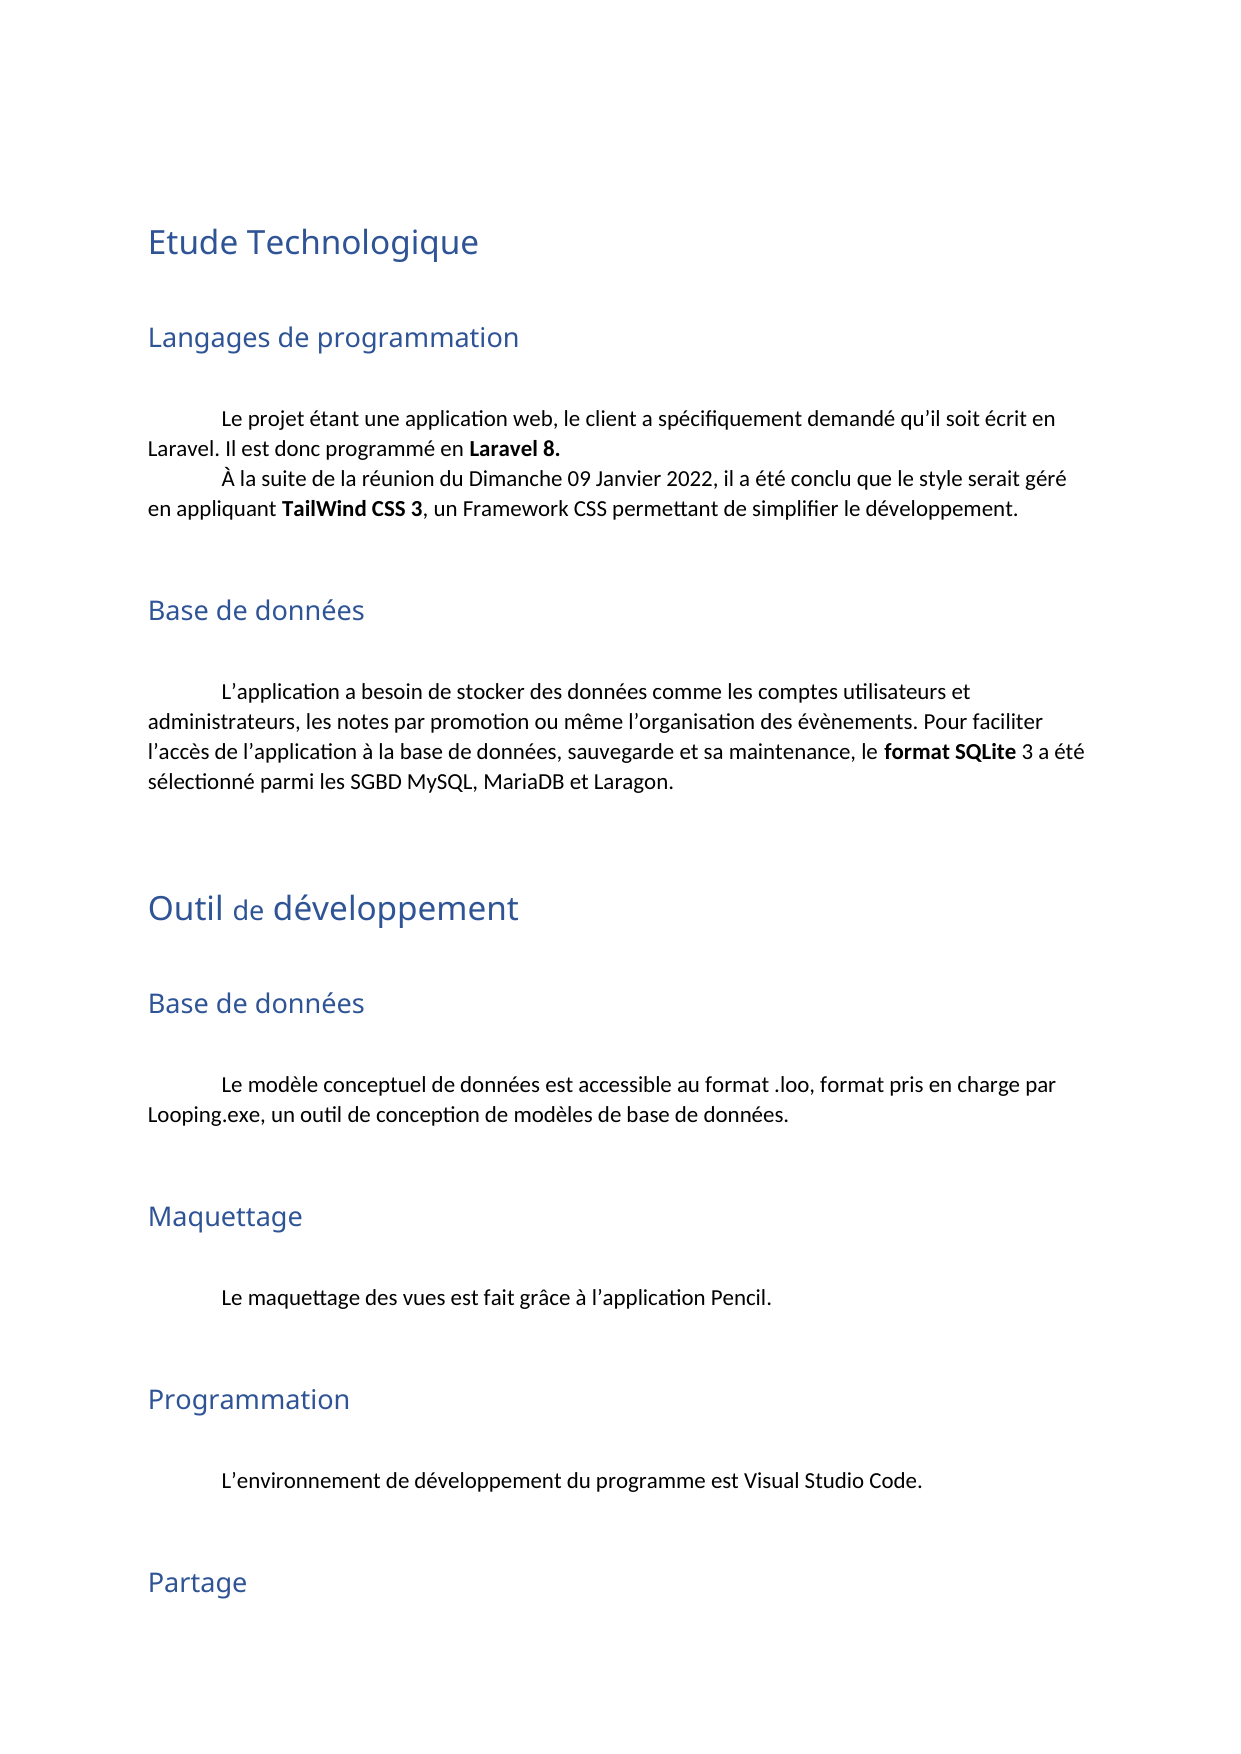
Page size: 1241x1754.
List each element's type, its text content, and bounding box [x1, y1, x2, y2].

subtitle Base de données [148, 591, 1093, 628]
text Le modèle conceptuel de données est accessible au format .loo, format pris en charge par Looping.exe, un outil de conception de modèles de base de données. [148, 1070, 1093, 1128]
subtitle Outil de développement [148, 885, 1093, 931]
subtitle Programmation [148, 1381, 1093, 1418]
subtitle Base de données [148, 984, 1093, 1021]
text Le maquettage des vues est fait grâce à l’application Pencil. [148, 1283, 1093, 1311]
subtitle Langages de programmation [148, 318, 1093, 355]
subtitle Partage [148, 1564, 1093, 1601]
subtitle Etude Technologique [148, 219, 1093, 264]
text L’environnement de développement du programme est Visual Studio Code. [148, 1467, 1093, 1495]
subtitle Maquettage [148, 1197, 1093, 1234]
text Le projet étant une application web, le client a spécifiquement demandé qu’il soit écrit en Laravel. Il est donc programmé en Laravel 8. À la suite de la réunion du Dimanche 09 Janvier 2022, il a été conclu que le style serait géré en appliquant TailWind CSS 3, un Framework CSS permettant de simplifier le développement. [148, 404, 1093, 522]
text L’application a besoin de stocker des données comme les comptes utilisateurs et administrateurs, les notes par promotion ou même l’organisation des évènements. Pour faciliter l’accès de l’application à la base de données, sauvegarde et sa maintenance, le format SQLite 3 a été sélectionné parmi les SGBD MySQL, MariaDB et Laragon. [148, 677, 1093, 795]
